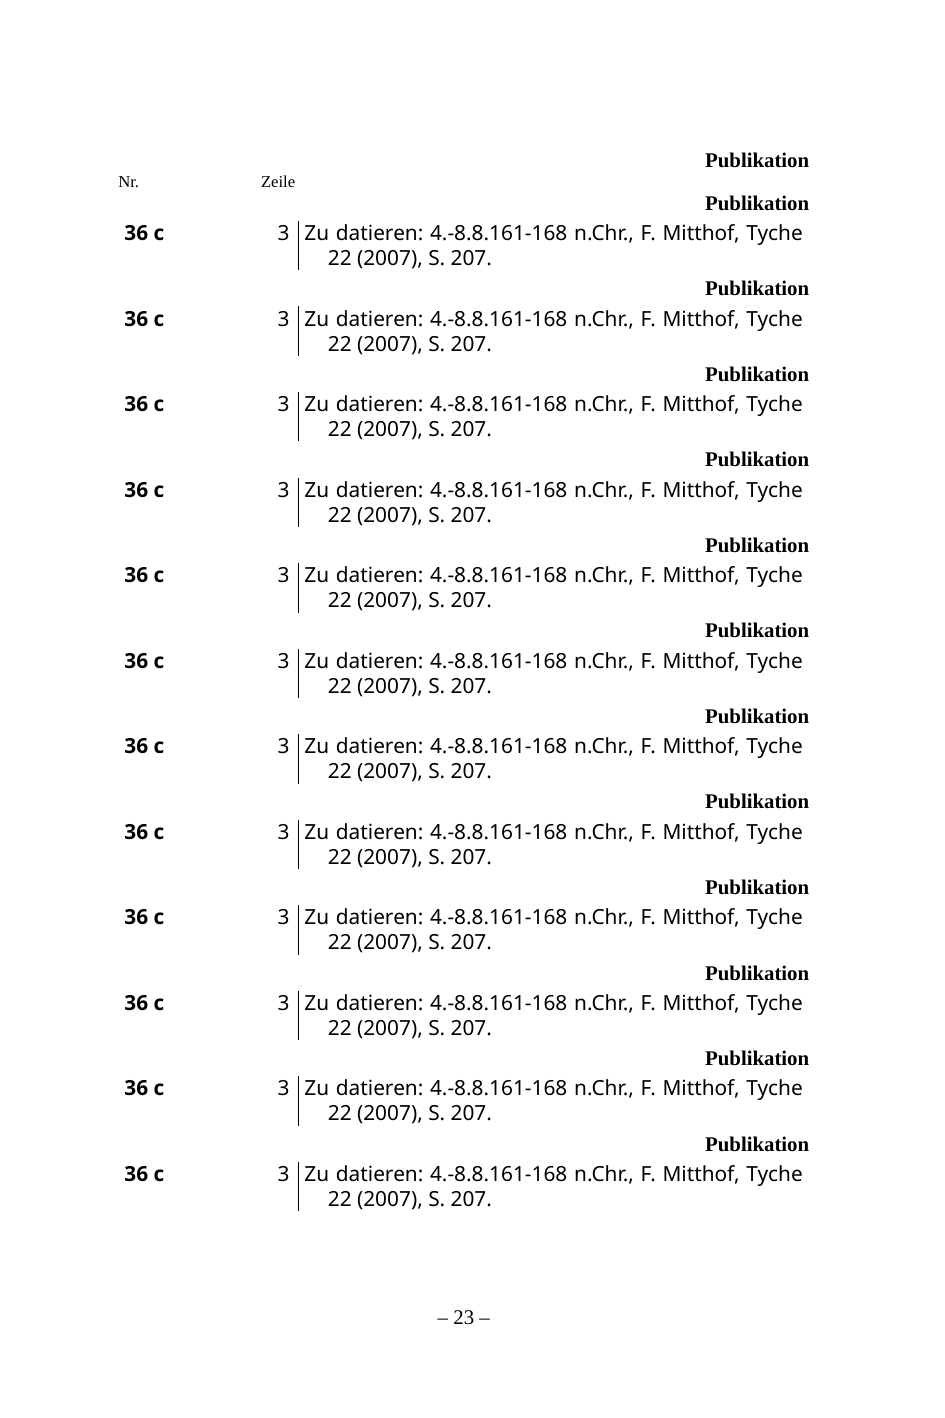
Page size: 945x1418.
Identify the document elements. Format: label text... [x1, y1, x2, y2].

table_header 36 c [118, 1076, 207, 1126]
subtitle Publikation [118, 704, 809, 728]
table_header Zu datieren: 4.-8.8.161-168 n.Chr., F. Mitthof, Tyche 22 (2007), S. 207. [299, 221, 809, 270]
table_header Zu datieren: 4.-8.8.161-168 n.Chr., F. Mitthof, Tyche 22 (2007), S. 207. [299, 563, 809, 612]
table_header 36 c [118, 905, 207, 954]
subtitle Publikation [118, 362, 809, 386]
table_header Zu datieren: 4.-8.8.161-168 n.Chr., F. Mitthof, Tyche 22 (2007), S. 207. [299, 734, 809, 783]
subtitle Publikation [118, 191, 809, 215]
table_header 36 c [118, 734, 207, 783]
table_header Zu datieren: 4.-8.8.161-168 n.Chr., F. Mitthof, Tyche 22 (2007), S. 207. [299, 1162, 809, 1211]
table_header 3 [207, 563, 298, 612]
table_header 3 [207, 734, 298, 783]
table_header 3 [207, 991, 298, 1040]
table_header 36 c [118, 820, 207, 869]
subtitle Publikation [118, 789, 809, 813]
subtitle Publikation [118, 447, 809, 471]
table_header Zu datieren: 4.-8.8.161-168 n.Chr., F. Mitthof, Tyche 22 (2007), S. 207. [299, 1076, 809, 1126]
subtitle Publikation [118, 276, 809, 300]
subtitle Publikation [118, 961, 809, 984]
table_header 36 c [118, 306, 207, 356]
table_header Zu datieren: 4.-8.8.161-168 n.Chr., F. Mitthof, Tyche 22 (2007), S. 207. [299, 478, 809, 527]
subtitle Publikation [118, 618, 809, 642]
table_header Zu datieren: 4.-8.8.161-168 n.Chr., F. Mitthof, Tyche 22 (2007), S. 207. [299, 991, 809, 1040]
table_header Zu datieren: 4.-8.8.161-168 n.Chr., F. Mitthof, Tyche 22 (2007), S. 207. [299, 306, 809, 356]
subtitle Publikation [118, 1046, 809, 1070]
table_header Zu datieren: 4.-8.8.161-168 n.Chr., F. Mitthof, Tyche 22 (2007), S. 207. [299, 649, 809, 698]
subtitle Publikation [118, 533, 809, 557]
table_header 3 [207, 820, 298, 869]
table_header 3 [207, 1162, 298, 1211]
table_header 3 [207, 1076, 298, 1126]
table_header 3 [207, 905, 298, 954]
table_header 3 [207, 221, 298, 270]
table_header 36 c [118, 478, 207, 527]
table_header 36 c [118, 1162, 207, 1211]
table_header 36 c [118, 649, 207, 698]
subtitle Publikation [118, 1132, 809, 1156]
table_header 36 c [118, 563, 207, 612]
table_header Zu datieren: 4.-8.8.161-168 n.Chr., F. Mitthof, Tyche 22 (2007), S. 207. [299, 905, 809, 954]
table_header 36 c [118, 221, 207, 270]
table_header 3 [207, 392, 298, 441]
table_header 36 c [118, 991, 207, 1040]
table_header 36 c [118, 392, 207, 441]
table_header Zu datieren: 4.-8.8.161-168 n.Chr., F. Mitthof, Tyche 22 (2007), S. 207. [299, 392, 809, 441]
table_header Zu datieren: 4.-8.8.161-168 n.Chr., F. Mitthof, Tyche 22 (2007), S. 207. [299, 820, 809, 869]
table_header 3 [207, 649, 298, 698]
table_header 3 [207, 306, 298, 356]
table_header 3 [207, 478, 298, 527]
subtitle Publikation [118, 875, 809, 899]
